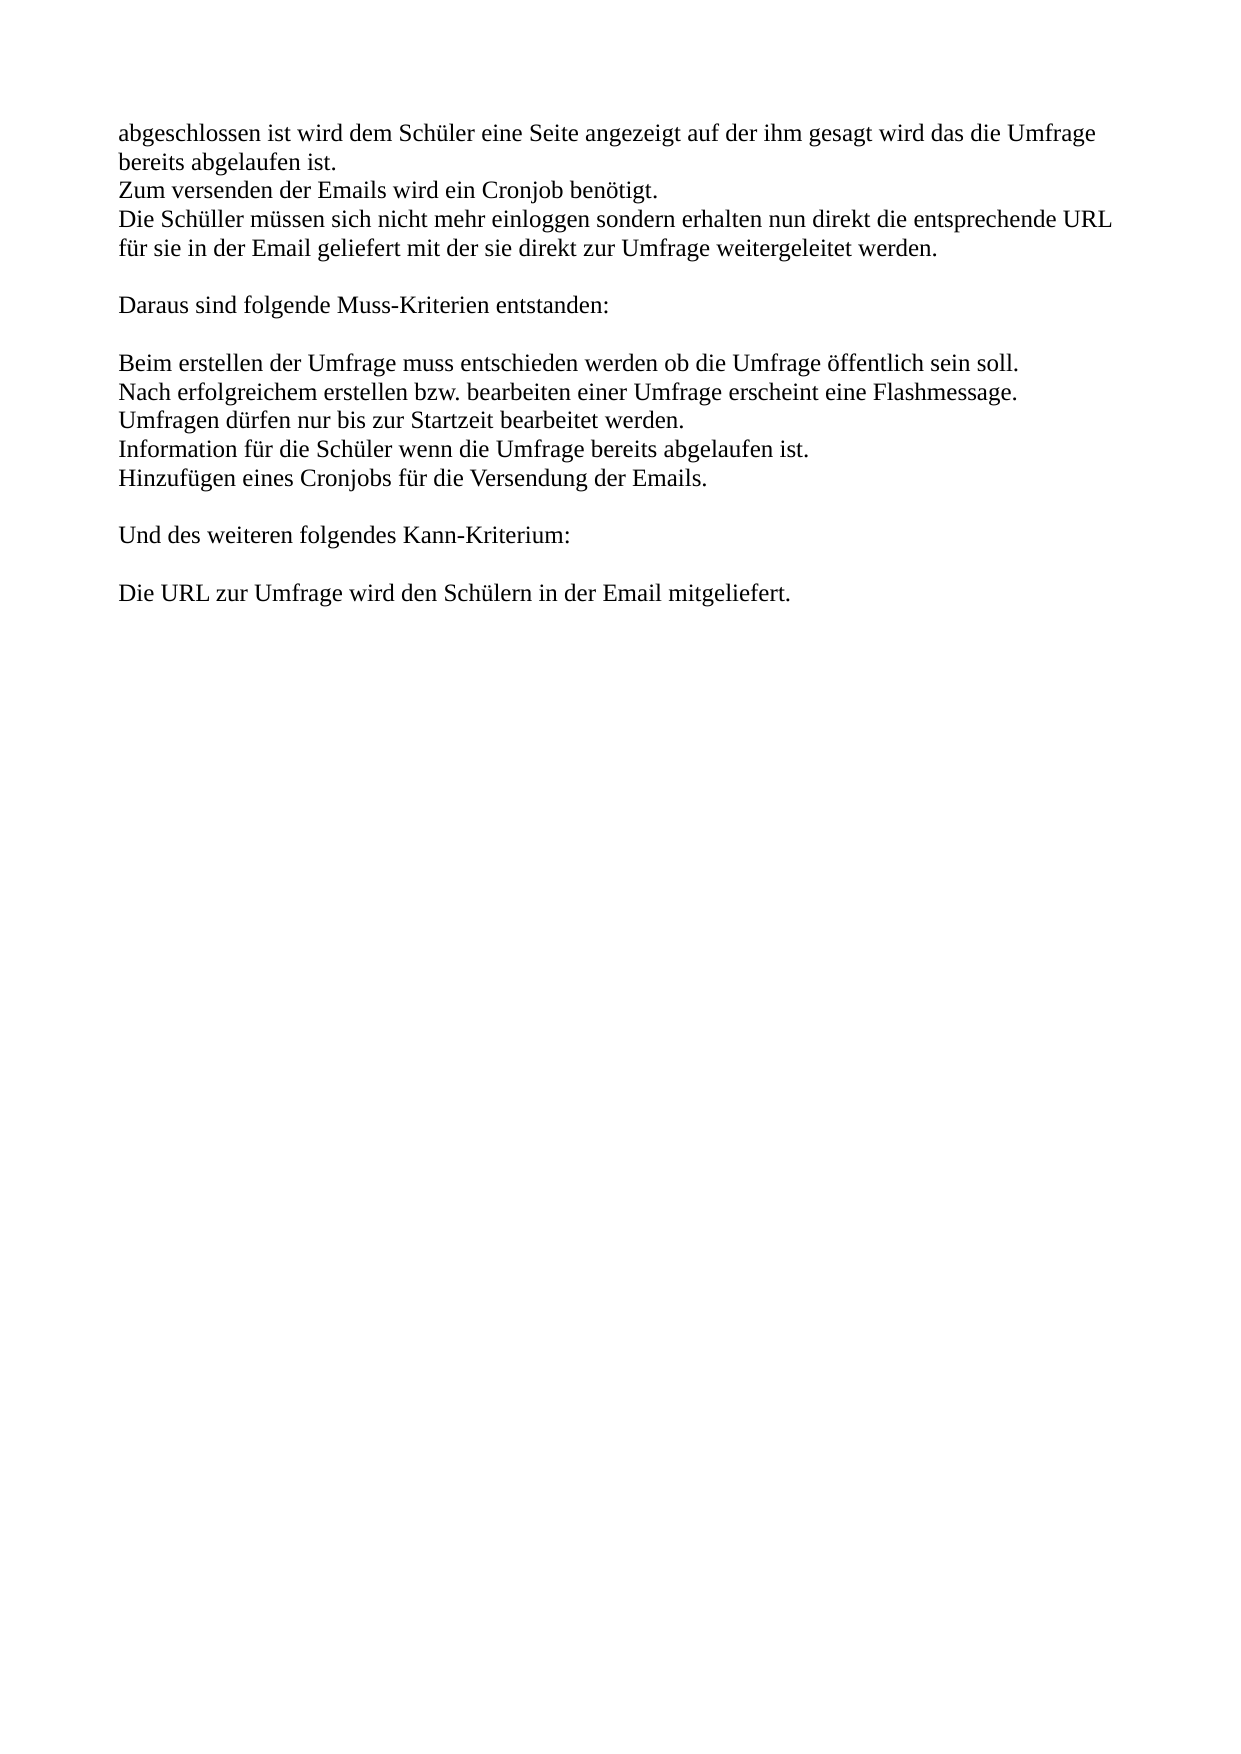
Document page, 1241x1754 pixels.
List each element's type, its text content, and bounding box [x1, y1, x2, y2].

text Und des weiteren folgendes Kann-Kriterium: [118, 521, 1122, 549]
text Information für die Schüler wenn die Umfrage bereits abgelaufen ist. [118, 434, 1122, 463]
text Beim erstellen der Umfrage muss entschieden werden ob die Umfrage öffentlich sein soll. [118, 348, 1122, 377]
text Die URL zur Umfrage wird den Schülern in der Email mitgeliefert. [118, 578, 1122, 607]
text abgeschlossen ist wird dem Schüler eine Seite angezeigt auf der ihm gesagt wird das die Umfrage bereits abgelaufen ist. [118, 118, 1122, 176]
text Die Schüller müssen sich nicht mehr einloggen sondern erhalten nun direkt die entsprechende URL für sie in der Email geliefert mit der sie direkt zur Umfrage weitergeleitet werden. [118, 204, 1122, 262]
text Hinzufügen eines Cronjobs für die Versendung der Emails. [118, 463, 1122, 492]
text Zum versenden der Emails wird ein Cronjob benötigt. [118, 176, 1122, 204]
text Umfragen dürfen nur bis zur Startzeit bearbeitet werden. [118, 406, 1122, 434]
text Nach erfolgreichem erstellen bzw. bearbeiten einer Umfrage erscheint eine Flashmessage. [118, 377, 1122, 406]
text Daraus sind folgende Muss-Kriterien entstanden: [118, 291, 1122, 319]
